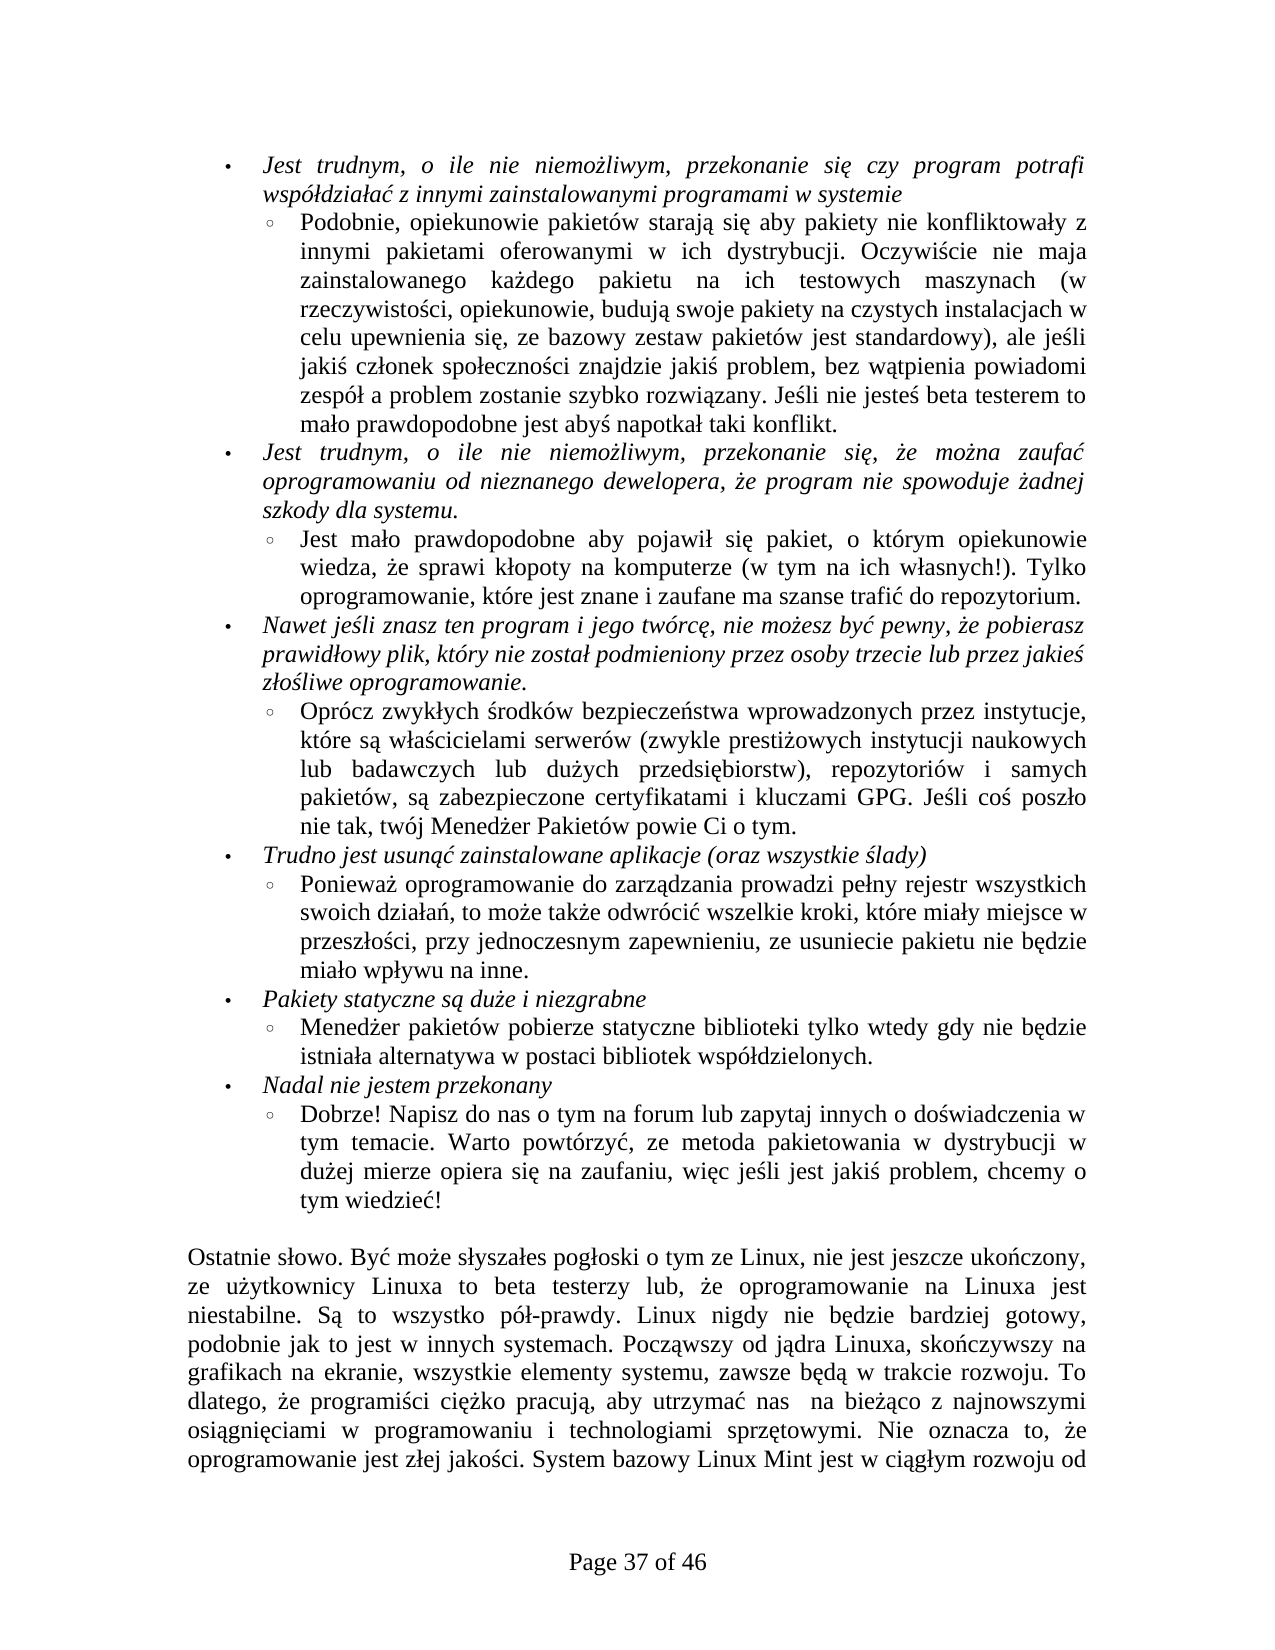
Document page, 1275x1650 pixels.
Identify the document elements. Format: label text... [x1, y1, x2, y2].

list Jest mało prawdopodobne aby pojawił się pakiet, o którym opiekunowie wiedza, że sprawi kłopoty na komputerze (w tym na ich własnych!). Tylko oprogramowanie, które jest znane i zaufane ma szanse trafić do repozytorium. [262, 524, 1087, 610]
list Pakiety statyczne są duże i niezgrabne [225, 984, 1087, 1012]
list Jest trudnym, o ile nie niemożliwym, przekonanie się, że można zaufać oprogramowaniu od nieznanego dewelopera, że program nie spowoduje żadnej szkody dla systemu. [225, 437, 1087, 524]
list Dobrze! Napisz do nas o tym na forum lub zapytaj innych o doświadczenia w tym temacie. Warto powtórzyć, ze metoda pakietowania w dystrybucji w dużej mierze opiera się na zaufaniu, więc jeśli jest jakiś problem, chcemy o tym wiedzieć! [262, 1099, 1087, 1214]
text Ostatnie słowo. Być może słyszałes pogłoski o tym ze Linux, nie jest jeszcze ukończony, ze użytkownicy Linuxa to beta testerzy lub, że oprogramowanie na Linuxa jest niestabilne. Są to wszystko pół-prawdy. Linux nigdy nie będzie bardziej gotowy, podobnie jak to jest w innych systemach. Począwszy od jądra Linuxa, skończywszy na grafikach na ekranie, wszystkie elementy systemu, zawsze będą w trakcie rozwoju. To dlatego, że programiści ciężko pracują, aby utrzymać nas na bieżąco z najnowszymi osiągnięciami w programowaniu i technologiami sprzętowymi. Nie oznacza to, że oprogramowanie jest złej jakości. System bazowy Linux Mint jest w ciągłym rozwoju od [187, 1242, 1087, 1472]
list Nadal nie jestem przekonany [225, 1070, 1087, 1099]
list Nawet jeśli znasz ten program i jego twórcę, nie możesz być pewny, że pobierasz prawidłowy plik, który nie został podmieniony przez osoby trzecie lub przez jakieś złośliwe oprogramowanie. [225, 610, 1087, 696]
list Oprócz zwykłych środków bezpieczeństwa wprowadzonych przez instytucje, które są właścicielami serwerów (zwykle prestiżowych instytucji naukowych lub badawczych lub dużych przedsiębiorstw), repozytoriów i samych pakietów, są zabezpieczone certyfikatami i kluczami GPG. Jeśli coś poszło nie tak, twój Menedżer Pakietów powie Ci o tym. [262, 696, 1087, 840]
list Menedżer pakietów pobierze statyczne biblioteki tylko wtedy gdy nie będzie istniała alternatywa w postaci bibliotek współdzielonych. [262, 1012, 1087, 1070]
list Podobnie, opiekunowie pakietów starają się aby pakiety nie konfliktowały z innymi pakietami oferowanymi w ich dystrybucji. Oczywiście nie maja zainstalowanego każdego pakietu na ich testowych maszynach (w rzeczywistości, opiekunowie, budują swoje pakiety na czystych instalacjach w celu upewnienia się, ze bazowy zestaw pakietów jest standardowy), ale jeśli jakiś członek społeczności znajdzie jakiś problem, bez wątpienia powiadomi zespół a problem zostanie szybko rozwiązany. Jeśli nie jesteś beta testerem to mało prawdopodobne jest abyś napotkał taki konflikt. [262, 207, 1087, 437]
list Jest trudnym, o ile nie niemożliwym, przekonanie się czy program potrafi współdziałać z innymi zainstalowanymi programami w systemie [225, 150, 1087, 207]
list Ponieważ oprogramowanie do zarządzania prowadzi pełny rejestr wszystkich swoich działań, to może także odwrócić wszelkie kroki, które miały miejsce w przeszłości, przy jednoczesnym zapewnieniu, ze usuniecie pakietu nie będzie miało wpływu na inne. [262, 869, 1087, 984]
list Trudno jest usunąć zainstalowane aplikacje (oraz wszystkie ślady) [225, 840, 1087, 869]
